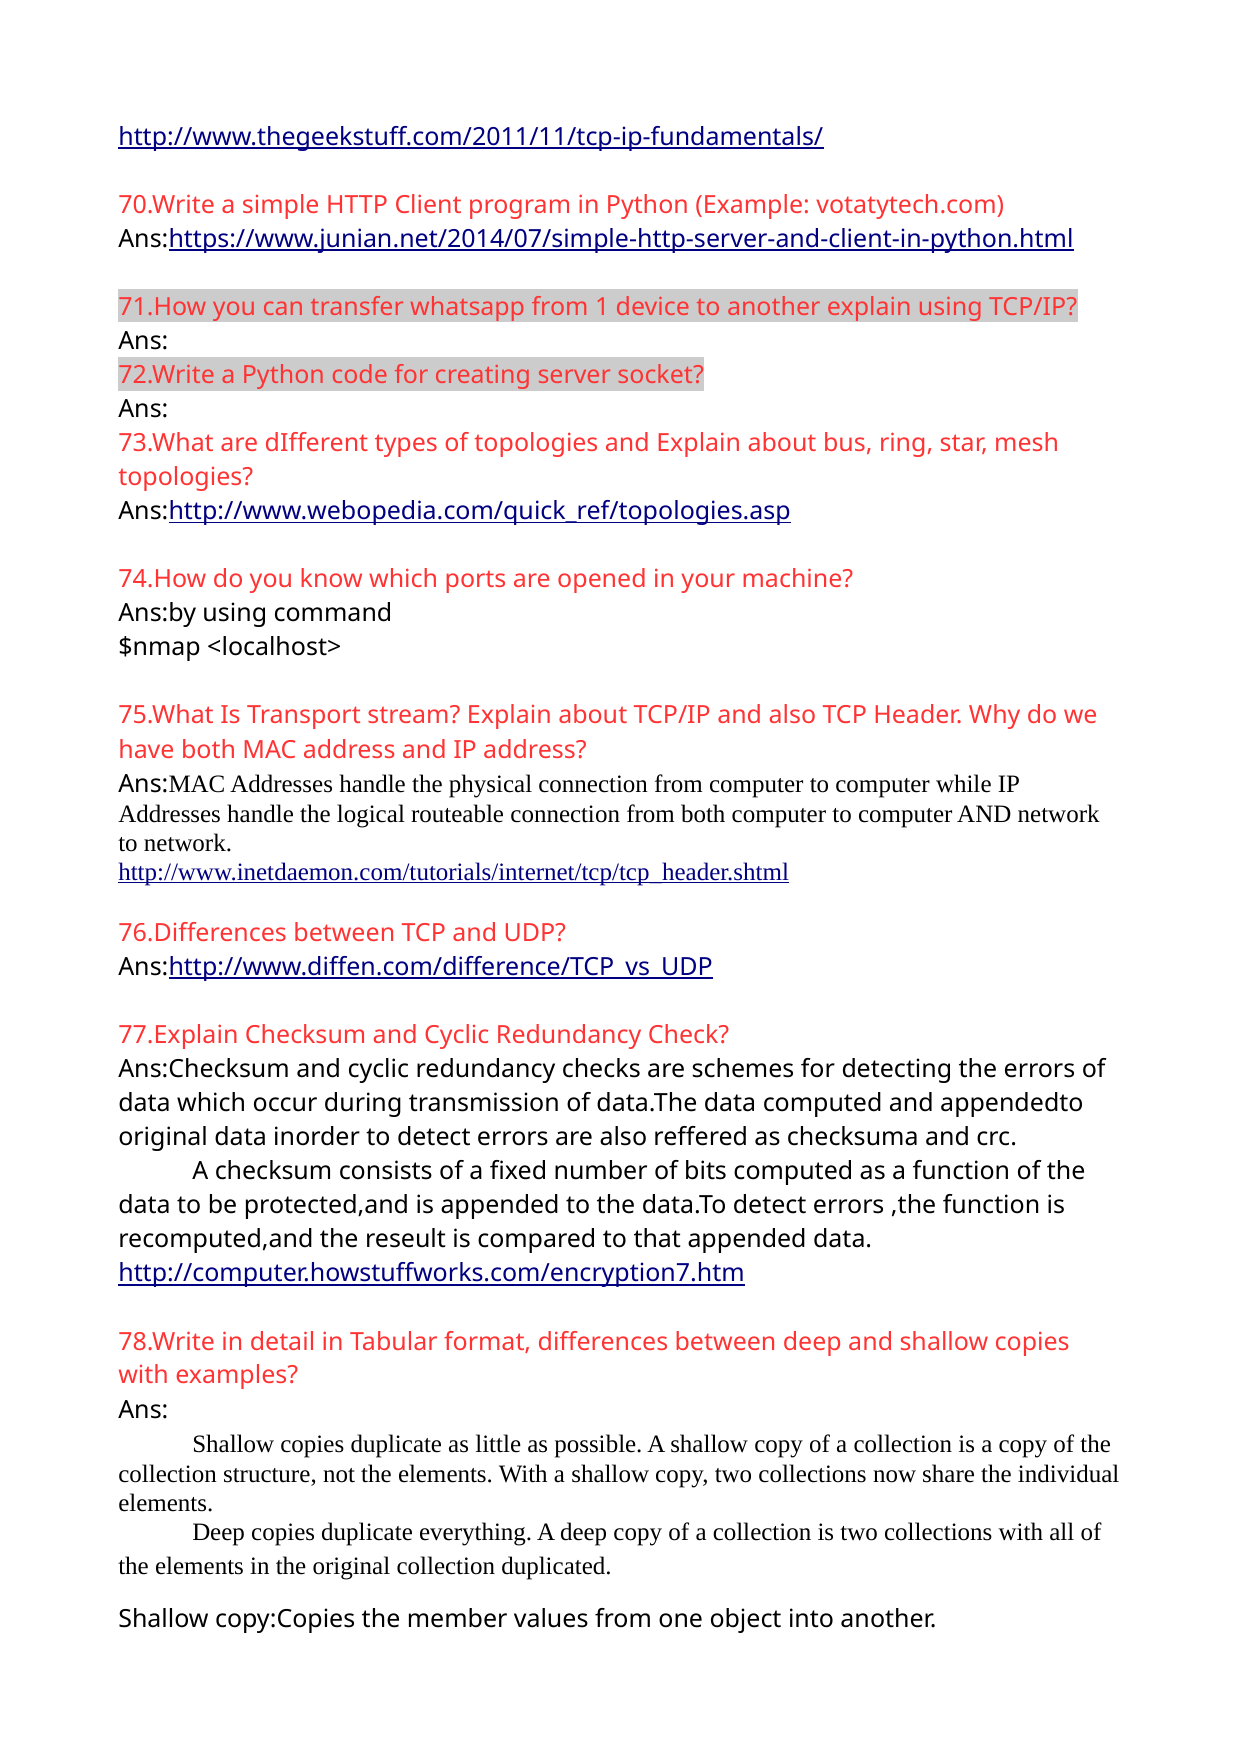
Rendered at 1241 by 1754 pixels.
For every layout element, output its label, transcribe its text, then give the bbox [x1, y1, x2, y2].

text Ans:http://www.webopedia.com/quick_ref/topologies.asp [118, 493, 1122, 527]
text 73.What are dIfferent types of topologies and Explain about bus, ring, star, mesh topologies? [118, 425, 1122, 493]
text 75.What Is Transport stream? Explain about TCP/IP and also TCP Header. Why do we have both MAC address and IP address? [118, 697, 1122, 765]
text 72.Write a Python code for creating server socket? [118, 357, 1122, 391]
text 77.Explain Checksum and Cyclic Redundancy Check? [118, 1017, 1122, 1051]
text Shallow copies duplicate as little as possible. A shallow copy of a collection is a copy of the collection structure, not the elements. With a shallow copy, two collections now share the individual elements. [118, 1425, 1122, 1517]
text Ans: [118, 391, 1122, 425]
text Ans: [118, 1391, 1122, 1425]
text Ans:http://www.diffen.com/difference/TCP_vs_UDP [118, 948, 1122, 982]
text 78.Write in detail in Tabular format, differences between deep and shallow copies with examples? [118, 1323, 1122, 1391]
text Ans:MAC Addresses handle the physical connection from computer to computer while IP Addresses handle the logical routeable connection from both computer to computer AND network to network. [118, 765, 1122, 857]
text $nmap <localhost> [118, 629, 1122, 663]
text Ans:Checksum and cyclic redundancy checks are schemes for detecting the errors of data which occur during transmission of data.The data computed and appendedto original data inorder to detect errors are also reffered as checksuma and crc. [118, 1051, 1122, 1153]
text http://www.thegeekstuff.com/2011/11/tcp-ip-fundamentals/ [118, 118, 1122, 152]
text 70.Write a simple HTTP Client program in Python (Example: votatytech.com) [118, 186, 1122, 220]
text A checksum consists of a fixed number of bits computed as a function of the data to be protected,and is appended to the data.To detect errors ,the function is recomputed,and the reseult is compared to that appended data. [118, 1153, 1122, 1255]
text Ans: [118, 322, 1122, 357]
text Deep copies duplicate everything. A deep copy of a collection is two collections with all of the elements in the original collection duplicated. [118, 1517, 1122, 1580]
text Ans:https://www.junian.net/2014/07/simple-http-server-and-client-in-python.html [118, 220, 1122, 254]
text 74.How do you know which ports are opened in your machine? [118, 561, 1122, 595]
text http://www.inetdaemon.com/tutorials/internet/tcp/tcp_header.shtml [118, 857, 1122, 886]
text 76.Differences between TCP and UDP? [118, 914, 1122, 948]
text 71.How you can transfer whatsapp from 1 device to another explain using TCP/IP? [118, 288, 1122, 322]
text Shallow copy:Copies the member values from one object into another. [118, 1600, 1122, 1634]
text Ans:by using command [118, 595, 1122, 629]
text http://computer.howstuffworks.com/encryption7.htm [118, 1255, 1122, 1289]
